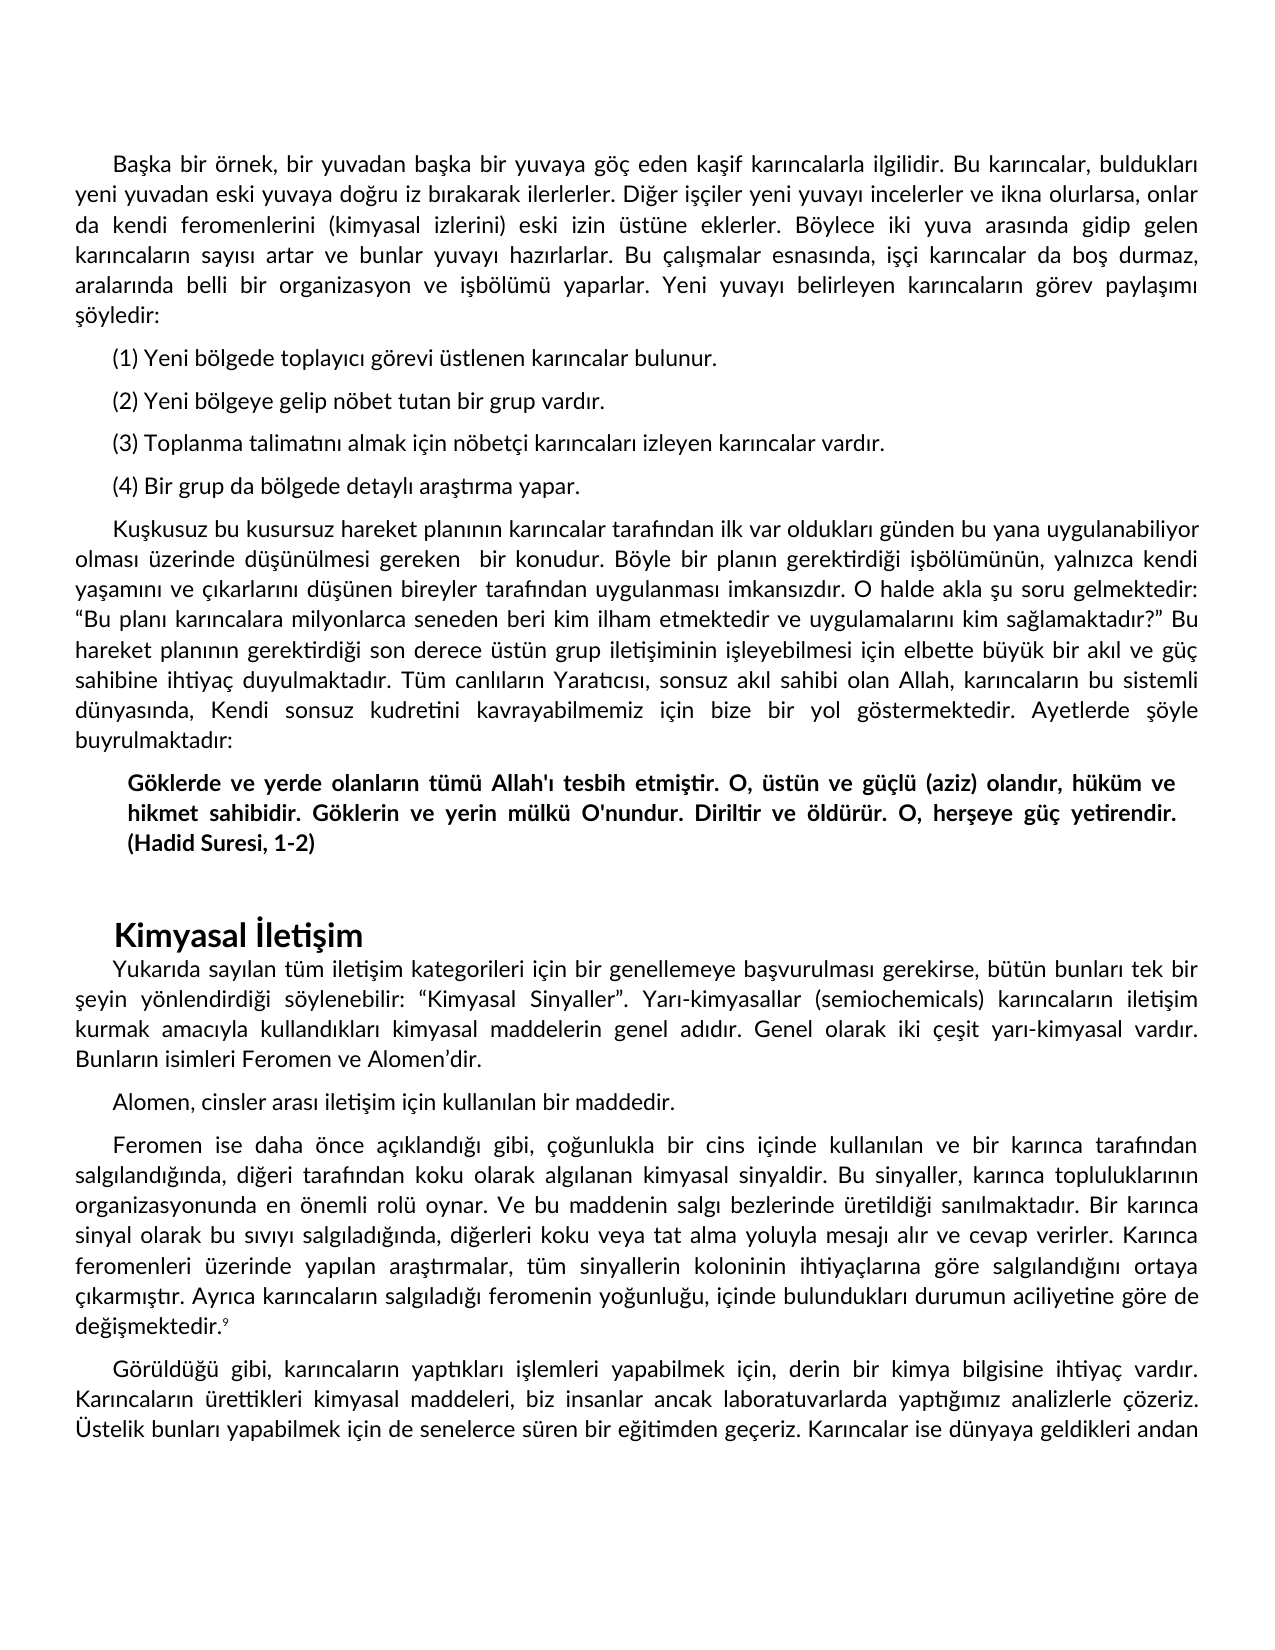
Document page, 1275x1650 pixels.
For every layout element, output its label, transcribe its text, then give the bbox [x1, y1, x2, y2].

text (2) Yeni bölgeye gelip nöbet tutan bir grup vardır. [75, 386, 1200, 414]
text Yukarıda sayılan tüm iletişim kategorileri için bir genellemeye başvurulması gerekirse, bütün bunları tek bir şeyin yönlendirdiği söylenebilir: “Kimyasal Sinyaller”. Yarı-kimyasallar (semiochemicals) karıncaların iletişim kurmak amacıyla kullandıkları kimyasal maddelerin genel adıdır. Genel olarak iki çeşit yarı-kimyasal vardır. Bunların isimleri Feromen ve Alomen’dir. [75, 954, 1200, 1073]
text Alomen, cinsler arası iletişim için kullanılan bir maddedir. [75, 1088, 1200, 1115]
text (1) Yeni bölgede toplayıcı görevi üstlenen karıncalar bulunur. [75, 344, 1200, 371]
text Feromen ise daha önce açıklandığı gibi, çoğunlukla bir cins içinde kullanılan ve bir karınca tarafından salgılandığında, diğeri tarafından koku olarak algılanan kimyasal sinyaldir. Bu sinyaller, karınca topluluklarının organizasyonunda en önemli rolü oynar. Ve bu maddenin salgı bezlerinde üretildiği sanılmaktadır. Bir karınca sinyal olarak bu sıvıyı salgıladığında, diğerleri koku veya tat alma yoluyla mesajı alır ve cevap verirler. Karınca feromenleri üzerinde yapılan araştırmalar, tüm sinyallerin koloninin ihtiyaçlarına göre salgılandığını ortaya çıkarmıştır. Ayrıca karıncaların salgıladığı feromenin yoğunluğu, içinde bulundukları durumun aciliyetine göre de değişmektedir.9 [75, 1131, 1200, 1339]
text Kuşkusuz bu kusursuz hareket planının karıncalar tarafından ilk var oldukları günden bu yana uygulanabiliyor olması üzerinde düşünülmesi gereken bir konudur. Böyle bir planın gerektirdiği işbölümünün, yalnızca kendi yaşamını ve çıkarlarını düşünen bireyler tarafından uygulanması imkansızdır. O halde akla şu soru gelmektedir: “Bu planı karıncalara milyonlarca seneden beri kim ilham etmektedir ve uygulamalarını kim sağlamaktadır?” Bu hareket planının gerektirdiği son derece üstün grup iletişiminin işleyebilmesi için elbette büyük bir akıl ve güç sahibine ihtiyaç duyulmaktadır. Tüm canlıların Yaratıcısı, sonsuz akıl sahibi olan Allah, karıncaların bu sistemli dünyasında, Kendi sonsuz kudretini kavrayabilmemiz için bize bir yol göstermektedir. Ayetlerde şöyle buyrulmaktadır: [75, 514, 1200, 753]
text Başka bir örnek, bir yuvadan başka bir yuvaya göç eden kaşif karıncalarla ilgilidir. Bu karıncalar, buldukları yeni yuvadan eski yuvaya doğru iz bırakarak ilerlerler. Diğer işçiler yeni yuvayı incelerler ve ikna olurlarsa, onlar da kendi feromenlerini (kimyasal izlerini) eski izin üstüne eklerler. Böylece iki yuva arasında gidip gelen karıncaların sayısı artar ve bunlar yuvayı hazırlarlar. Bu çalışmalar esnasında, işçi karıncalar da boş durmaz, aralarında belli bir organizasyon ve işbölümü yaparlar. Yeni yuvayı belirleyen karıncaların görev paylaşımı şöyledir: [75, 150, 1200, 328]
text Göklerde ve yerde olanların tümü Allah'ı tesbih etmiştir. O, üstün ve güçlü (aziz) olandır, hüküm ve hikmet sahibidir. Göklerin ve yerin mülkü O'nundur. Diriltir ve öldürür. O, herşeye güç yetirendir. (Hadid Suresi, 1-2) [127, 769, 1177, 857]
text (4) Bir grup da bölgede detaylı araştırma yapar. [75, 472, 1200, 499]
text (3) Toplanma talimatını almak için nöbetçi karıncaları izleyen karıncalar vardır. [75, 429, 1200, 457]
subtitle Kimyasal İletişim [113, 914, 1200, 954]
text Görüldüğü gibi, karıncaların yaptıkları işlemleri yapabilmek için, derin bir kimya bilgisine ihtiyaç vardır. Karıncaların ürettikleri kimyasal maddeleri, biz insanlar ancak laboratuvarlarda yaptığımız analizlerle çözeriz. Üstelik bunları yapabilmek için de senelerce süren bir eğitimden geçeriz. Karıncalar ise dünyaya geldikleri andan [75, 1354, 1200, 1442]
